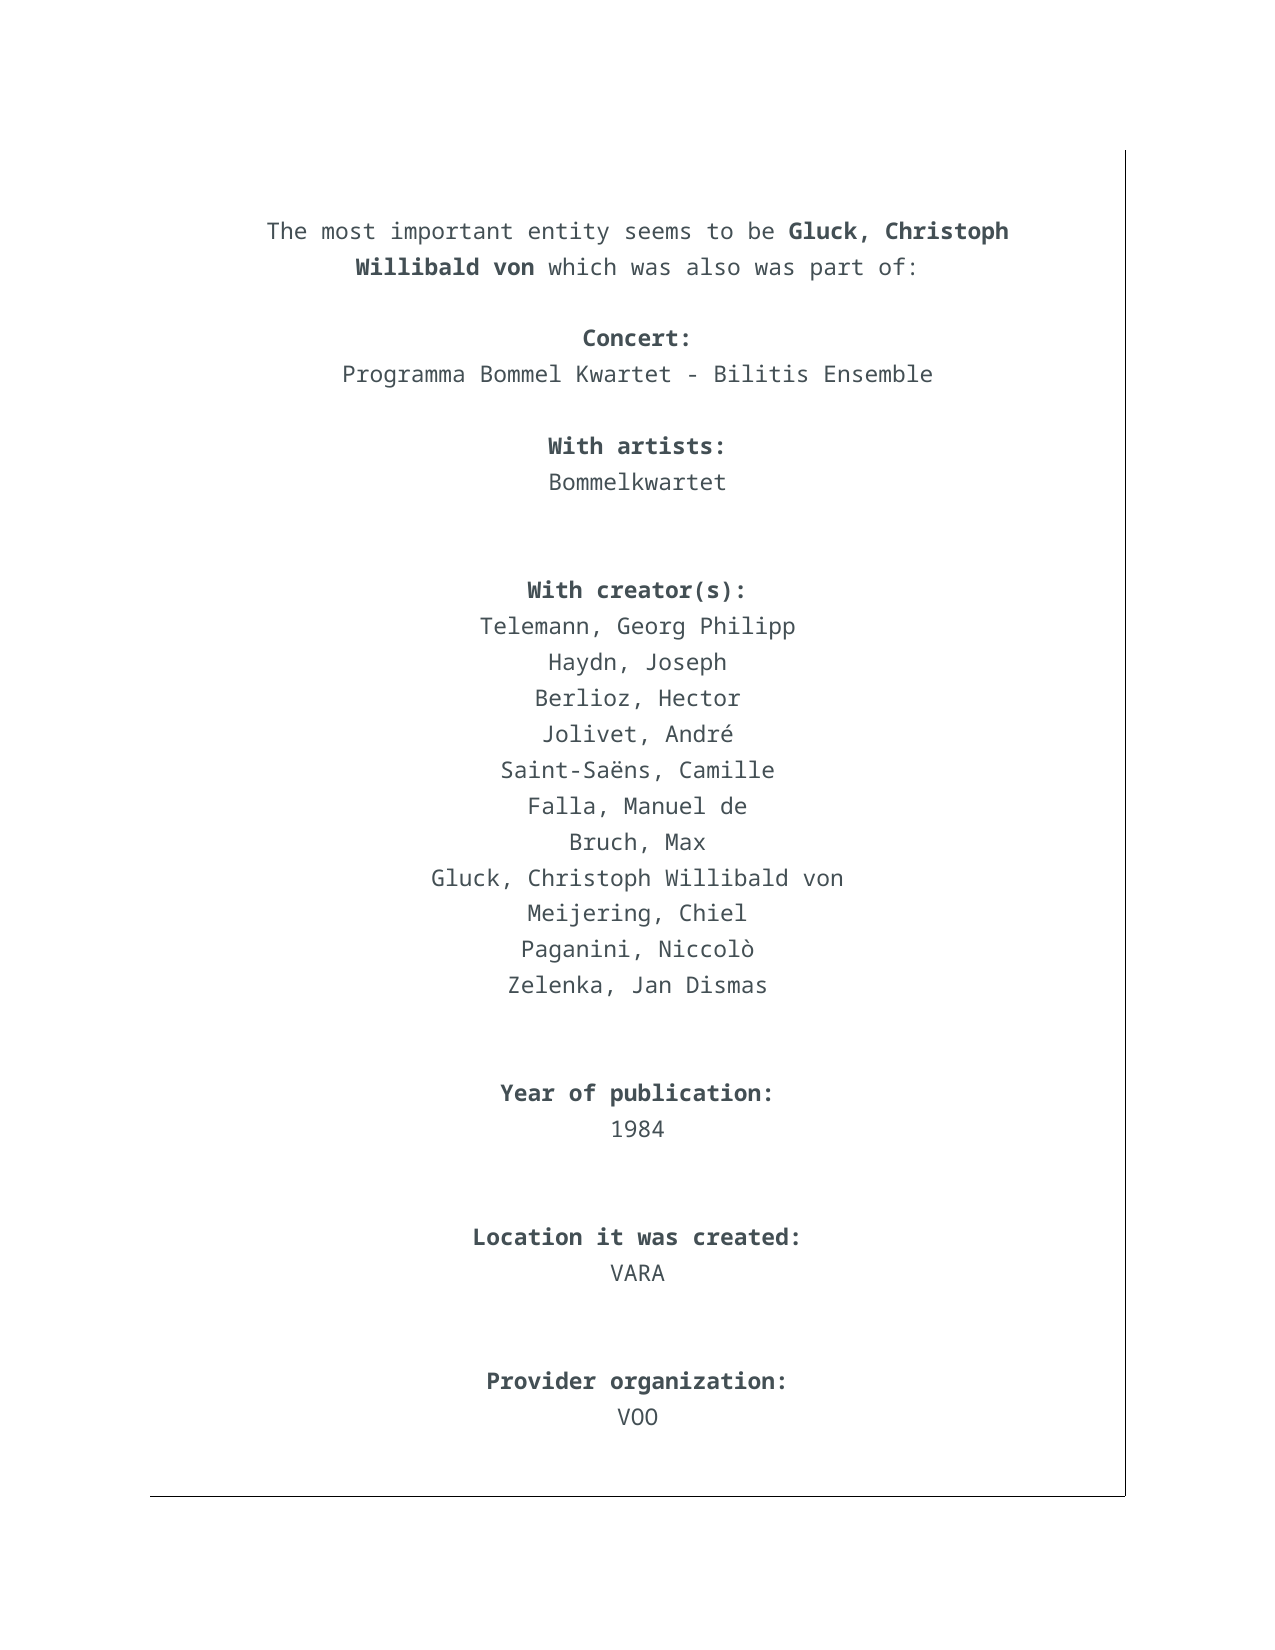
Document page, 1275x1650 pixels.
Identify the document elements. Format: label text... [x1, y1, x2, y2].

text Concert : Programma Blochwitz, Hans Peter - Mills, Erie - Montgomery, Kenneth - Montgomery, Kenneth - Pierotti, Raquel - Gale, Elisabeth - Vink, Elena - Meens, Hein - Omroep Kamerkoor - Klein Omroepkoor - Gritton, Robin - Radio Kamerorkest With artists: Radio Kamerorkest Omroep Kamerkoor Montgomery, Kenneth Klein Omroepkoor Meens, Hein Gritton, Robin Mills, Erie Pierotti, Raquel Blochwitz, Hans Peter Vink, Elena Gale, Elisabeth Year of publication: 1984 Has genre: klassieke muziek vocaal - solo of soli met koor en orkest theatermuziek Location it was created: Amsterdam Provider organization: WERELDOMROEP VARA The most important entity seems to be Montgomery, Kenneth which was also was part of: Concert: Programma Koten, Frank van - Jeurissen, Herman - Lier, Sonja van - Nyhuis, Annelies - Robert, Geraint - Groot Omroepkoor - Radio Kamerorkest - Montgomery, Kenneth With artists: Radio Kamerorkest Groot Omroepkoor Montgomery, Kenneth Lier, Sonja van Koten, Frank van Jeurissen, Herman With creator(s): Mozart, Wolfgang Amadeus Haydn, Joseph Bree, Johannes van Year of publication: 1990 Location it was created: VARA Provider organization: NCRV The most important entity seems to be Haydn, Joseph which was also was part of: Concert: Programma Rotterdams Ph.Orkest - Conlon, James - Merwe Hoorn, Martin v.d. With artists: Rotterdams Philharmonisch Orkest Conlon, James With creator(s): Mozart, Wolfgang Amadeus Haydn, Joseph Gluck, Christoph Willibald von Year of publication: 1984 Location it was created: De Provider organization: NOS The most important entity seems to be Gluck, Christoph Willibald von which was also was part of: Concert: Programma Bommel Kwartet - Bilitis Ensemble With artists: Bommelkwartet With creator(s): Telemann, Georg Philipp Haydn, Joseph Berlioz, Hector Jolivet, André Saint-Saëns, Camille Falla, Manuel de Bruch, Max Gluck, Christoph Willibald von Meijering, Chiel Paganini, Niccolò Zelenka, Jan Dismas Year of publication: 1984 Location it was created: VARA Provider organization: VOO The most important entity seems to be Telemann, Georg [150, 150, 1125, 1496]
